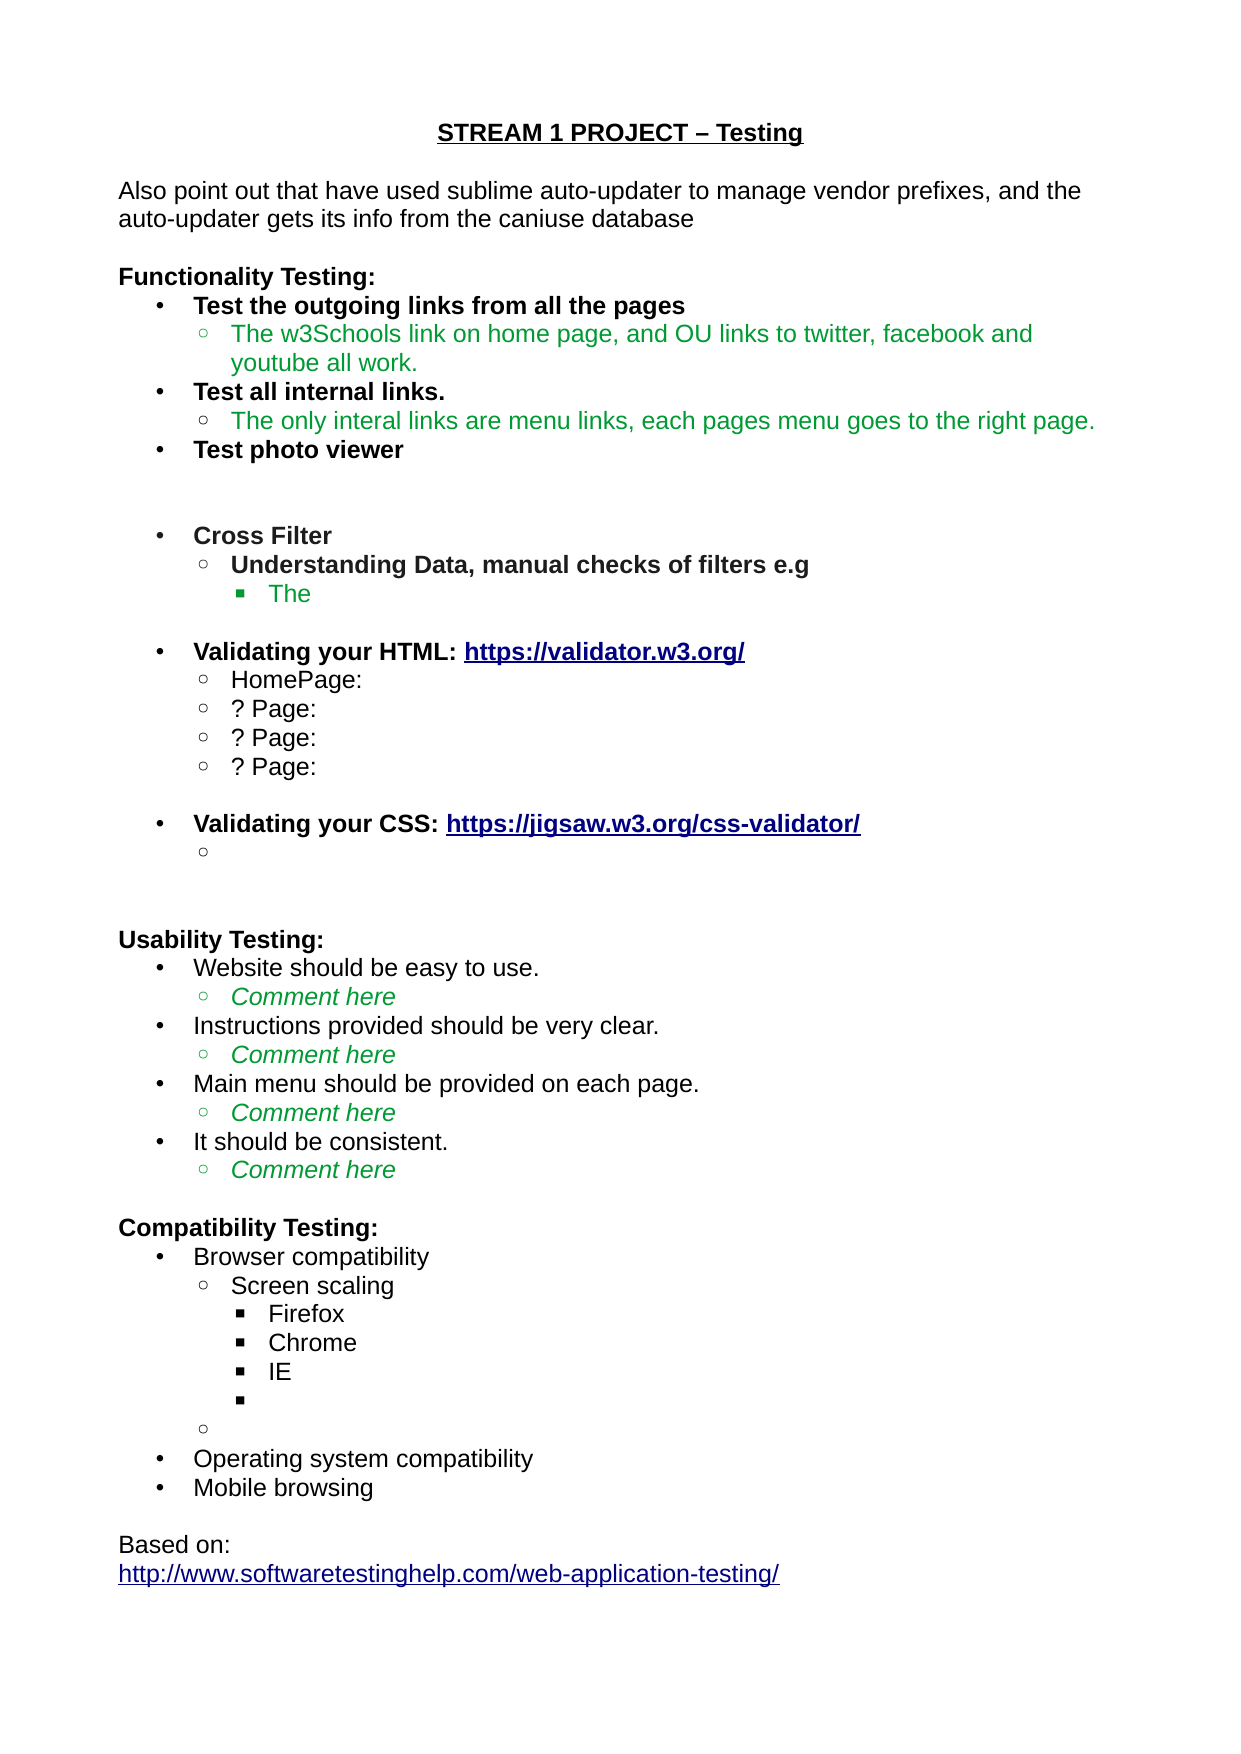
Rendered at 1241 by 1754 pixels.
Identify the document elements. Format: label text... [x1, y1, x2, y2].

list Test all internal links. [156, 377, 1122, 406]
list The w3Schools link on home page, and OU links to twitter, facebook and youtube all work. [193, 319, 1122, 377]
text http://www.softwaretestinghelp.com/web-application-testing/ [118, 1559, 1122, 1588]
list It should be consistent. [156, 1127, 1122, 1155]
list Operating system compatibility [156, 1444, 1122, 1473]
text Compatibility Testing: [118, 1213, 1122, 1242]
text STREAM 1 PROJECT – Testing [118, 118, 1122, 147]
list Test the outgoing links from all the pages [156, 291, 1122, 319]
list Browser compatibility [156, 1242, 1122, 1271]
text Also point out that have used sublime auto-updater to manage vendor prefixes, and the auto-updater gets its info from the caniuse database [118, 176, 1122, 233]
list Instructions provided should be very clear. [156, 1011, 1122, 1040]
list Mobile browsing [156, 1473, 1122, 1501]
list The only interal links are menu links, each pages menu goes to the right page. [193, 406, 1122, 435]
list IE [231, 1357, 1122, 1386]
list HomePage: [193, 665, 1122, 694]
list Comment here [193, 1098, 1122, 1127]
text Based on: [118, 1530, 1122, 1559]
list Chrome [231, 1328, 1122, 1357]
list Cross Filter [156, 521, 1122, 550]
list Screen scaling [193, 1271, 1122, 1299]
list Understanding Data, manual checks of filters e.g [193, 550, 1122, 579]
list Validating your HTML: https://validator.w3.org/ [156, 636, 1122, 665]
list Firefox [231, 1299, 1122, 1328]
list Comment here [193, 1155, 1122, 1184]
list Test photo viewer [156, 435, 1122, 464]
list ? Page: [193, 723, 1122, 752]
list ? Page: [193, 752, 1122, 781]
list ? Page: [193, 694, 1122, 723]
list Comment here [193, 982, 1122, 1011]
text Functionality Testing: [118, 262, 1122, 291]
list Website should be easy to use. [156, 953, 1122, 982]
text Usability Testing: [118, 925, 1122, 953]
list The [231, 579, 1122, 608]
list Main menu should be provided on each page. [156, 1069, 1122, 1098]
list Comment here [193, 1040, 1122, 1069]
list Validating your CSS: https://jigsaw.w3.org/css-validator/ [156, 809, 1122, 838]
